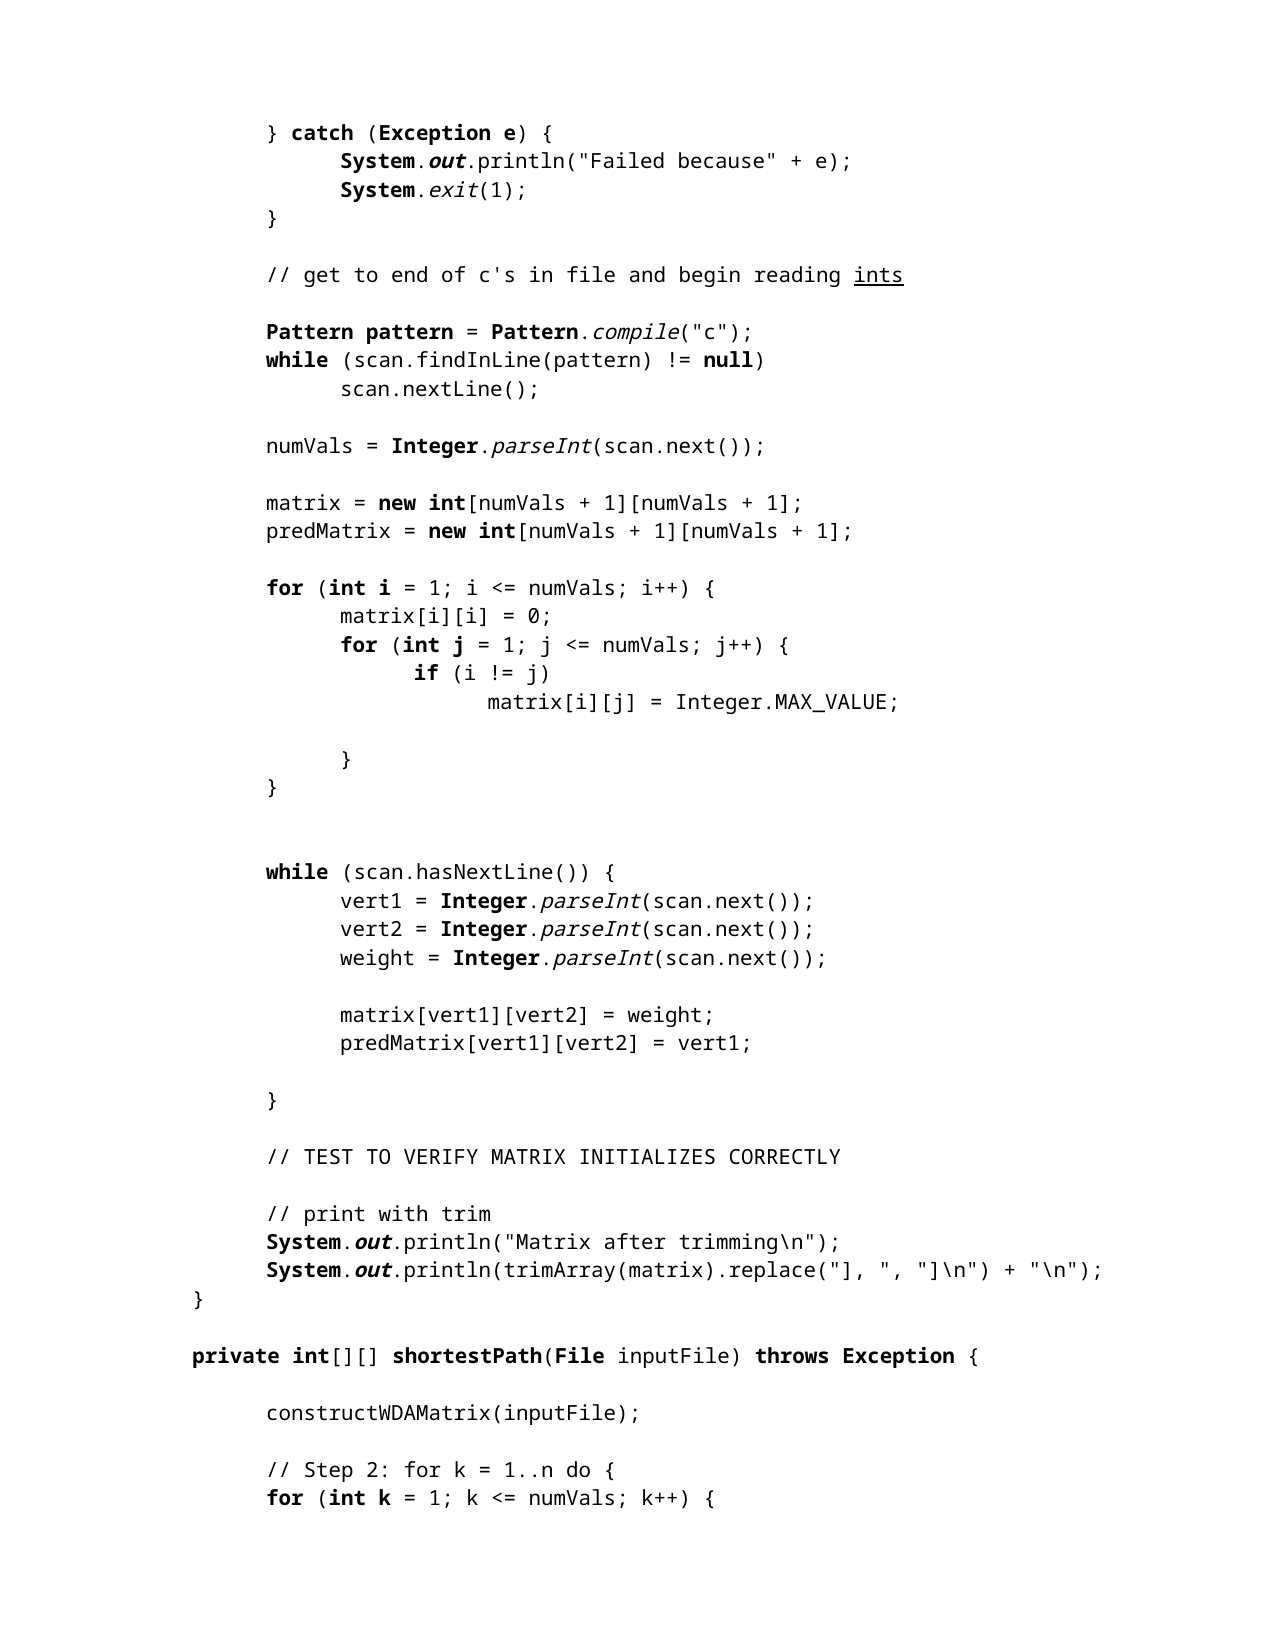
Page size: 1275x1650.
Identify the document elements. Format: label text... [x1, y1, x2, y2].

text weight = Integer.parseInt(scan.next()); [118, 943, 1157, 971]
text matrix[i][i] = 0; [118, 602, 1157, 630]
text for (int j = 1; j <= numVals; j++) { [118, 630, 1157, 658]
text predMatrix[vert1][vert2] = vert1; [118, 1028, 1157, 1057]
text matrix[vert1][vert2] = weight; [118, 1000, 1157, 1028]
text for (int i = 1; i <= numVals; i++) { [118, 573, 1157, 602]
text private int[][] shortestPath(File inputFile) throws Exception { [118, 1341, 1157, 1369]
text // TEST TO VERIFY MATRIX INITIALIZES CORRECTLY [118, 1142, 1157, 1170]
text constructWDAMatrix(inputFile); [118, 1398, 1157, 1426]
text matrix[i][j] = Integer.MAX_VALUE; [118, 687, 1157, 715]
text vert1 = Integer.parseInt(scan.next()); [118, 886, 1157, 914]
text vert2 = Integer.parseInt(scan.next()); [118, 914, 1157, 943]
text scan.nextLine(); [118, 374, 1157, 402]
text } catch (Exception e) { [118, 118, 1157, 147]
text while (scan.hasNextLine()) { [118, 857, 1157, 886]
text } [118, 744, 1157, 772]
text predMatrix = new int[numVals + 1][numVals + 1]; [118, 516, 1157, 545]
text } [118, 772, 1157, 801]
text numVals = Integer.parseInt(scan.next()); [118, 431, 1157, 459]
text System.exit(1); [118, 175, 1157, 203]
text if (i != j) [118, 658, 1157, 687]
text } [118, 1284, 1157, 1312]
text } [118, 1085, 1157, 1113]
text System.out.println("Failed because" + e); [118, 147, 1157, 175]
text matrix = new int[numVals + 1][numVals + 1]; [118, 488, 1157, 516]
text // print with trim [118, 1199, 1157, 1227]
text // get to end of c's in file and begin reading ints [118, 260, 1157, 289]
text System.out.println("Matrix after trimming\n"); [118, 1227, 1157, 1256]
text } [118, 203, 1157, 232]
text for (int k = 1; k <= numVals; k++) { [118, 1483, 1157, 1512]
text // Step 2: for k = 1..n do { [118, 1455, 1157, 1483]
text while (scan.findInLine(pattern) != null) [118, 346, 1157, 374]
text Pattern pattern = Pattern.compile("c"); [118, 317, 1157, 346]
text System.out.println(trimArray(matrix).replace("], ", "]\n") + "\n"); [118, 1256, 1157, 1284]
